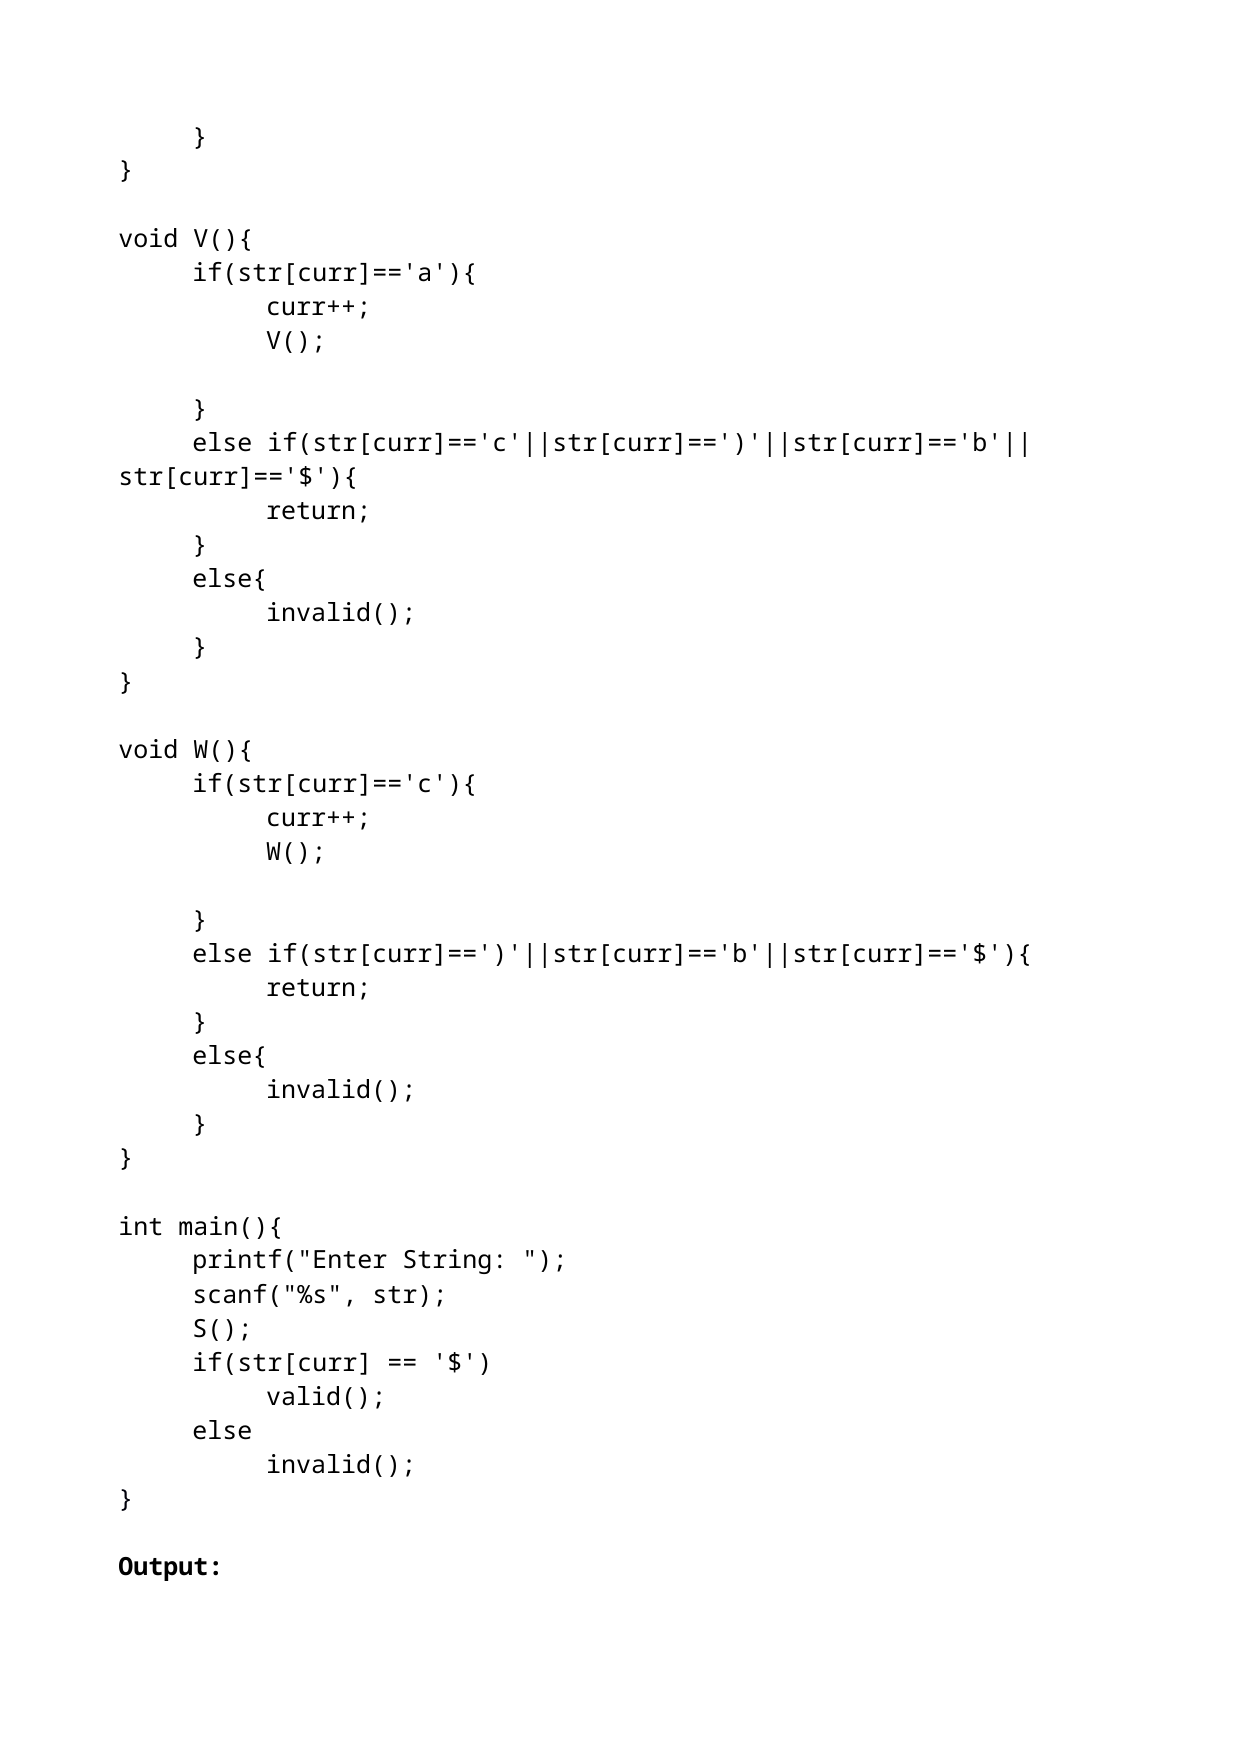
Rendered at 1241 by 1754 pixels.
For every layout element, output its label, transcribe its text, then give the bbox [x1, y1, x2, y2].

text } [118, 1106, 1122, 1140]
text } [118, 391, 1122, 425]
text return; [118, 493, 1122, 527]
text scanf("%s", str); [118, 1276, 1122, 1310]
text } [118, 118, 1122, 152]
text else{ [118, 561, 1122, 595]
text if(str[curr]=='a'){ [118, 254, 1122, 288]
text V(); [118, 322, 1122, 357]
text else [118, 1412, 1122, 1447]
text else if(str[curr]=='c'||str[curr]==')'||str[curr]=='b'||str[curr]=='$'){ [118, 425, 1122, 493]
text } [118, 902, 1122, 936]
text else if(str[curr]==')'||str[curr]=='b'||str[curr]=='$'){ [118, 936, 1122, 970]
text W(); [118, 833, 1122, 867]
text valid(); [118, 1378, 1122, 1412]
text printf("Enter String: "); [118, 1242, 1122, 1276]
text } [118, 152, 1122, 186]
text void V(){ [118, 220, 1122, 254]
text } [118, 663, 1122, 697]
text else{ [118, 1038, 1122, 1072]
text S(); [118, 1310, 1122, 1344]
text curr++; [118, 288, 1122, 322]
text return; [118, 970, 1122, 1004]
text if(str[curr] == '$') [118, 1344, 1122, 1378]
text } [118, 1481, 1122, 1515]
text if(str[curr]=='c'){ [118, 765, 1122, 799]
text invalid(); [118, 1447, 1122, 1481]
text } [118, 1004, 1122, 1038]
text } [118, 1140, 1122, 1174]
text void W(){ [118, 731, 1122, 765]
text } [118, 527, 1122, 561]
text invalid(); [118, 595, 1122, 629]
text int main(){ [118, 1208, 1122, 1242]
text invalid(); [118, 1072, 1122, 1106]
text } [118, 629, 1122, 663]
text curr++; [118, 799, 1122, 833]
text Output: [118, 1549, 1122, 1583]
